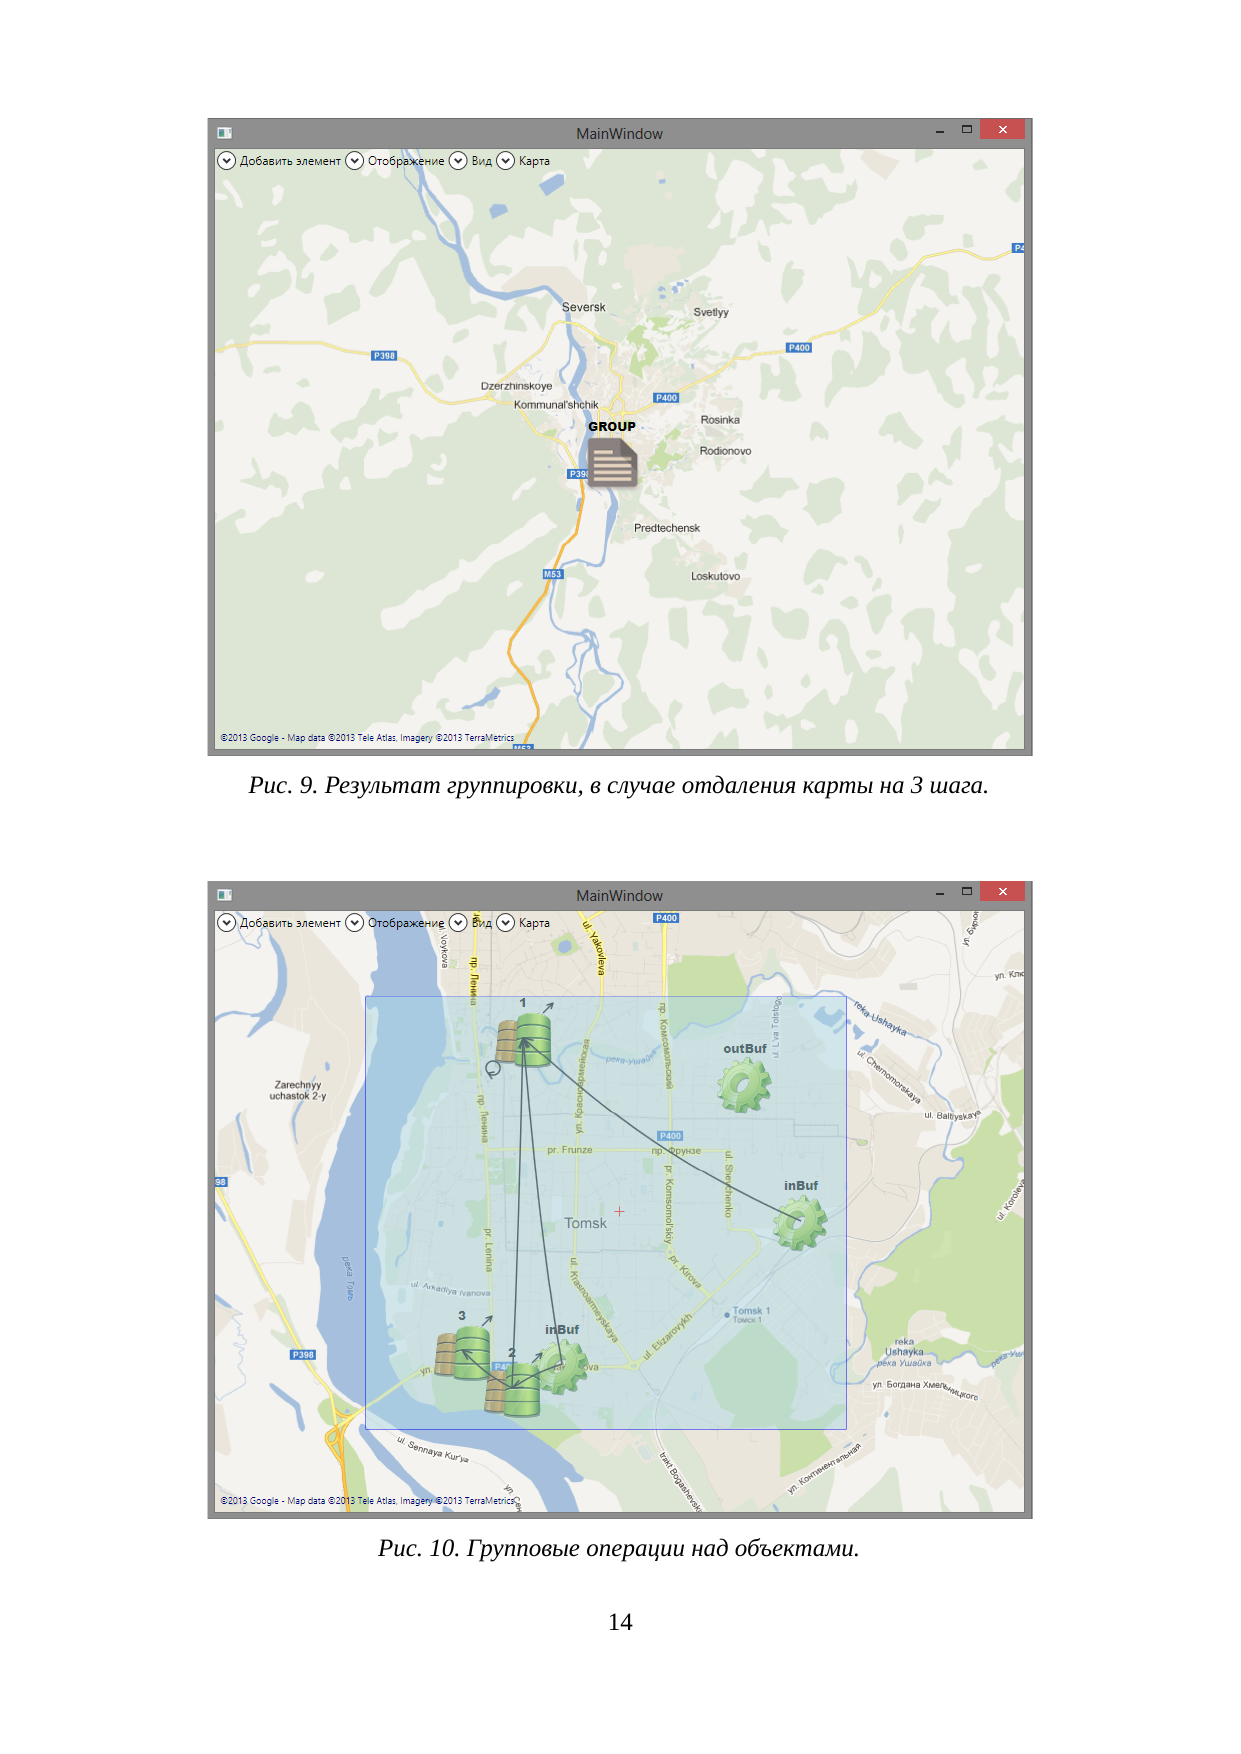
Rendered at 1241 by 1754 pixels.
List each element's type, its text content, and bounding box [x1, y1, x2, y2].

text Рис. 9. Результат группировки, в случае отдаления карты на 3 шага. [118, 118, 1122, 799]
picture [207, 118, 1033, 756]
text Рис. 10. Групповые операции над объектами. [118, 881, 1122, 1562]
picture [207, 881, 1033, 1519]
